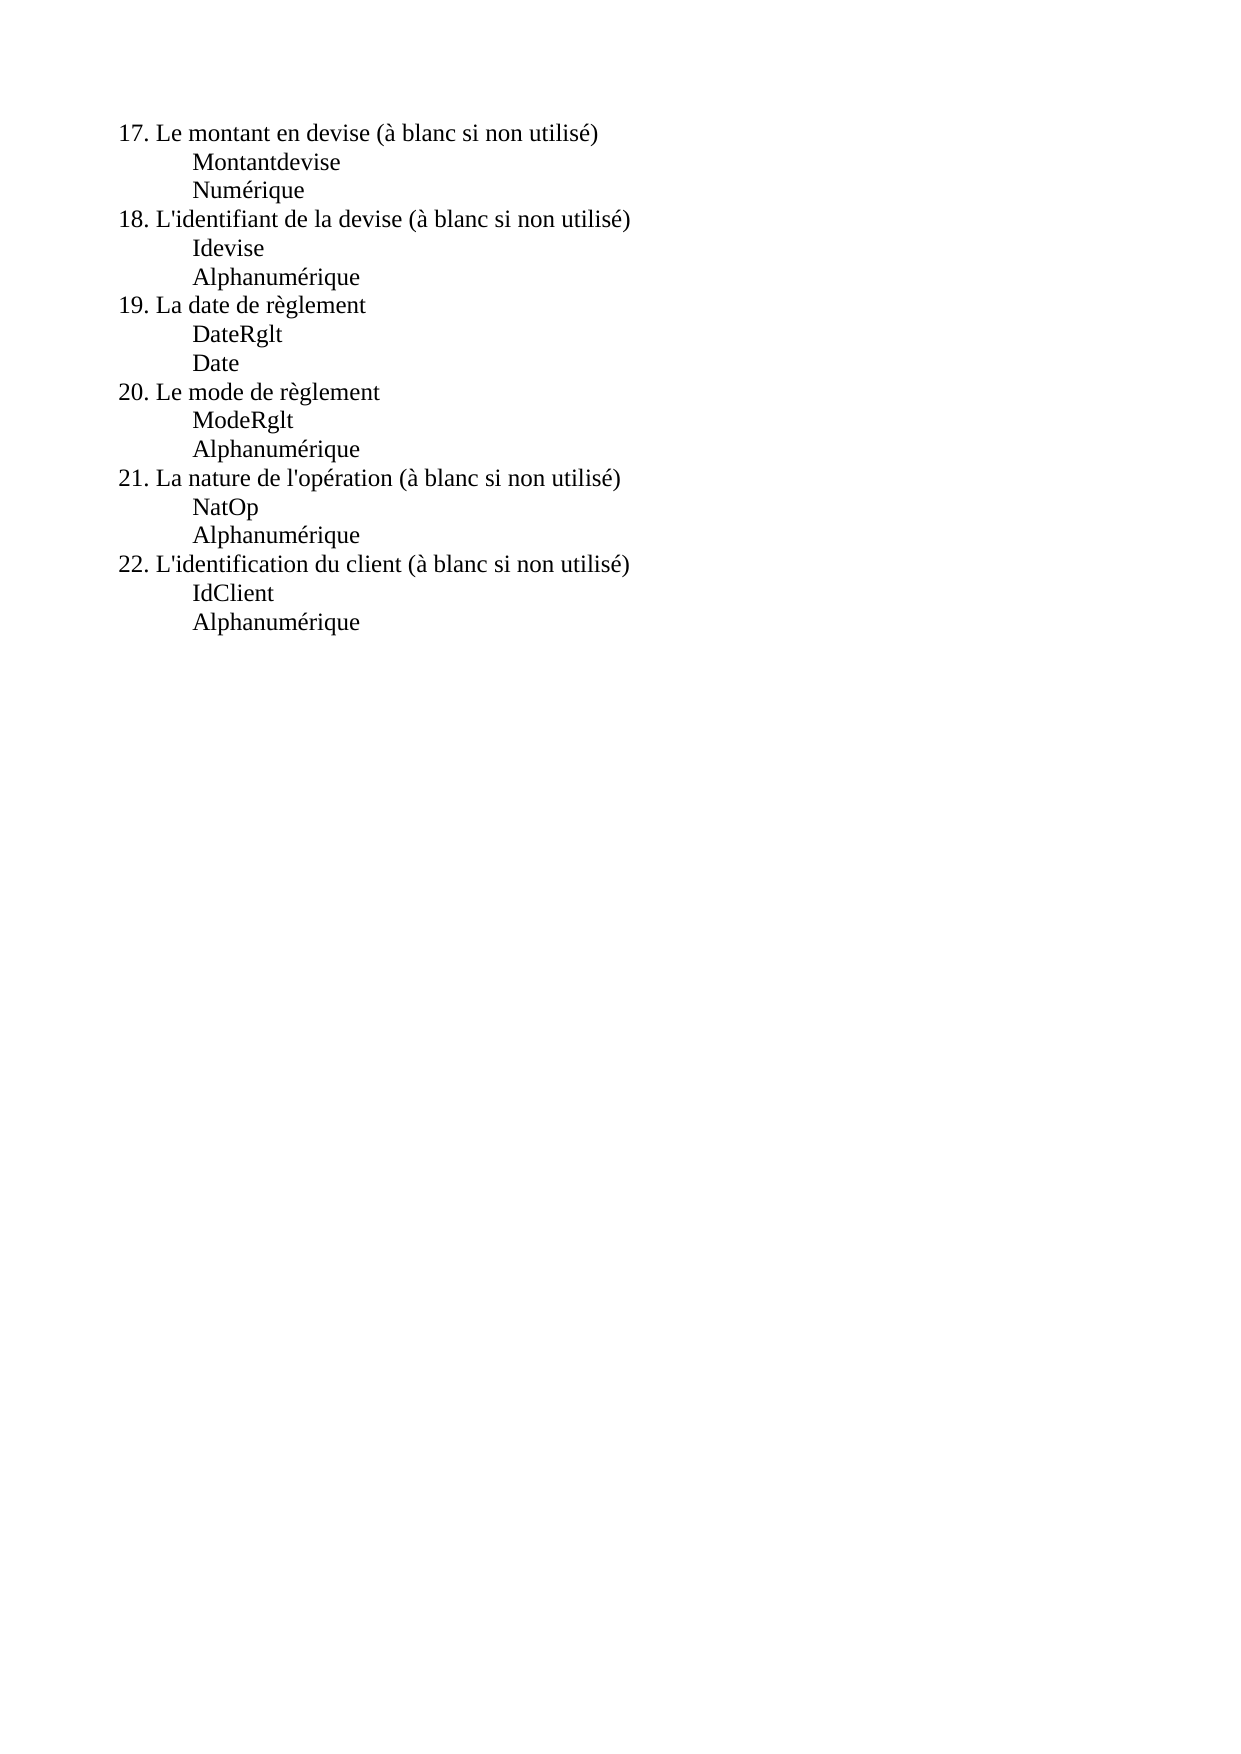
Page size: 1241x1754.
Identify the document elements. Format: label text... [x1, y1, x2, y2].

text Date [118, 348, 1122, 377]
text 18. L'identifiant de la devise (à blanc si non utilisé) [118, 204, 1122, 233]
text IdClient [118, 578, 1122, 607]
text Alphanumérique [118, 262, 1122, 291]
text NatOp [118, 492, 1122, 521]
text Idevise [118, 233, 1122, 262]
text Alphanumérique [118, 434, 1122, 463]
text 19. La date de règlement [118, 291, 1122, 319]
text Numérique [118, 176, 1122, 204]
text 22. L'identification du client (à blanc si non utilisé) [118, 549, 1122, 578]
text Montantdevise [118, 147, 1122, 176]
text ModeRglt [118, 406, 1122, 434]
text Alphanumérique [118, 521, 1122, 549]
text 20. Le mode de règlement [118, 377, 1122, 406]
text DateRglt [118, 319, 1122, 348]
text 17. Le montant en devise (à blanc si non utilisé) [118, 118, 1122, 147]
text 21. La nature de l'opération (à blanc si non utilisé) [118, 463, 1122, 492]
text Alphanumérique [118, 607, 1122, 636]
